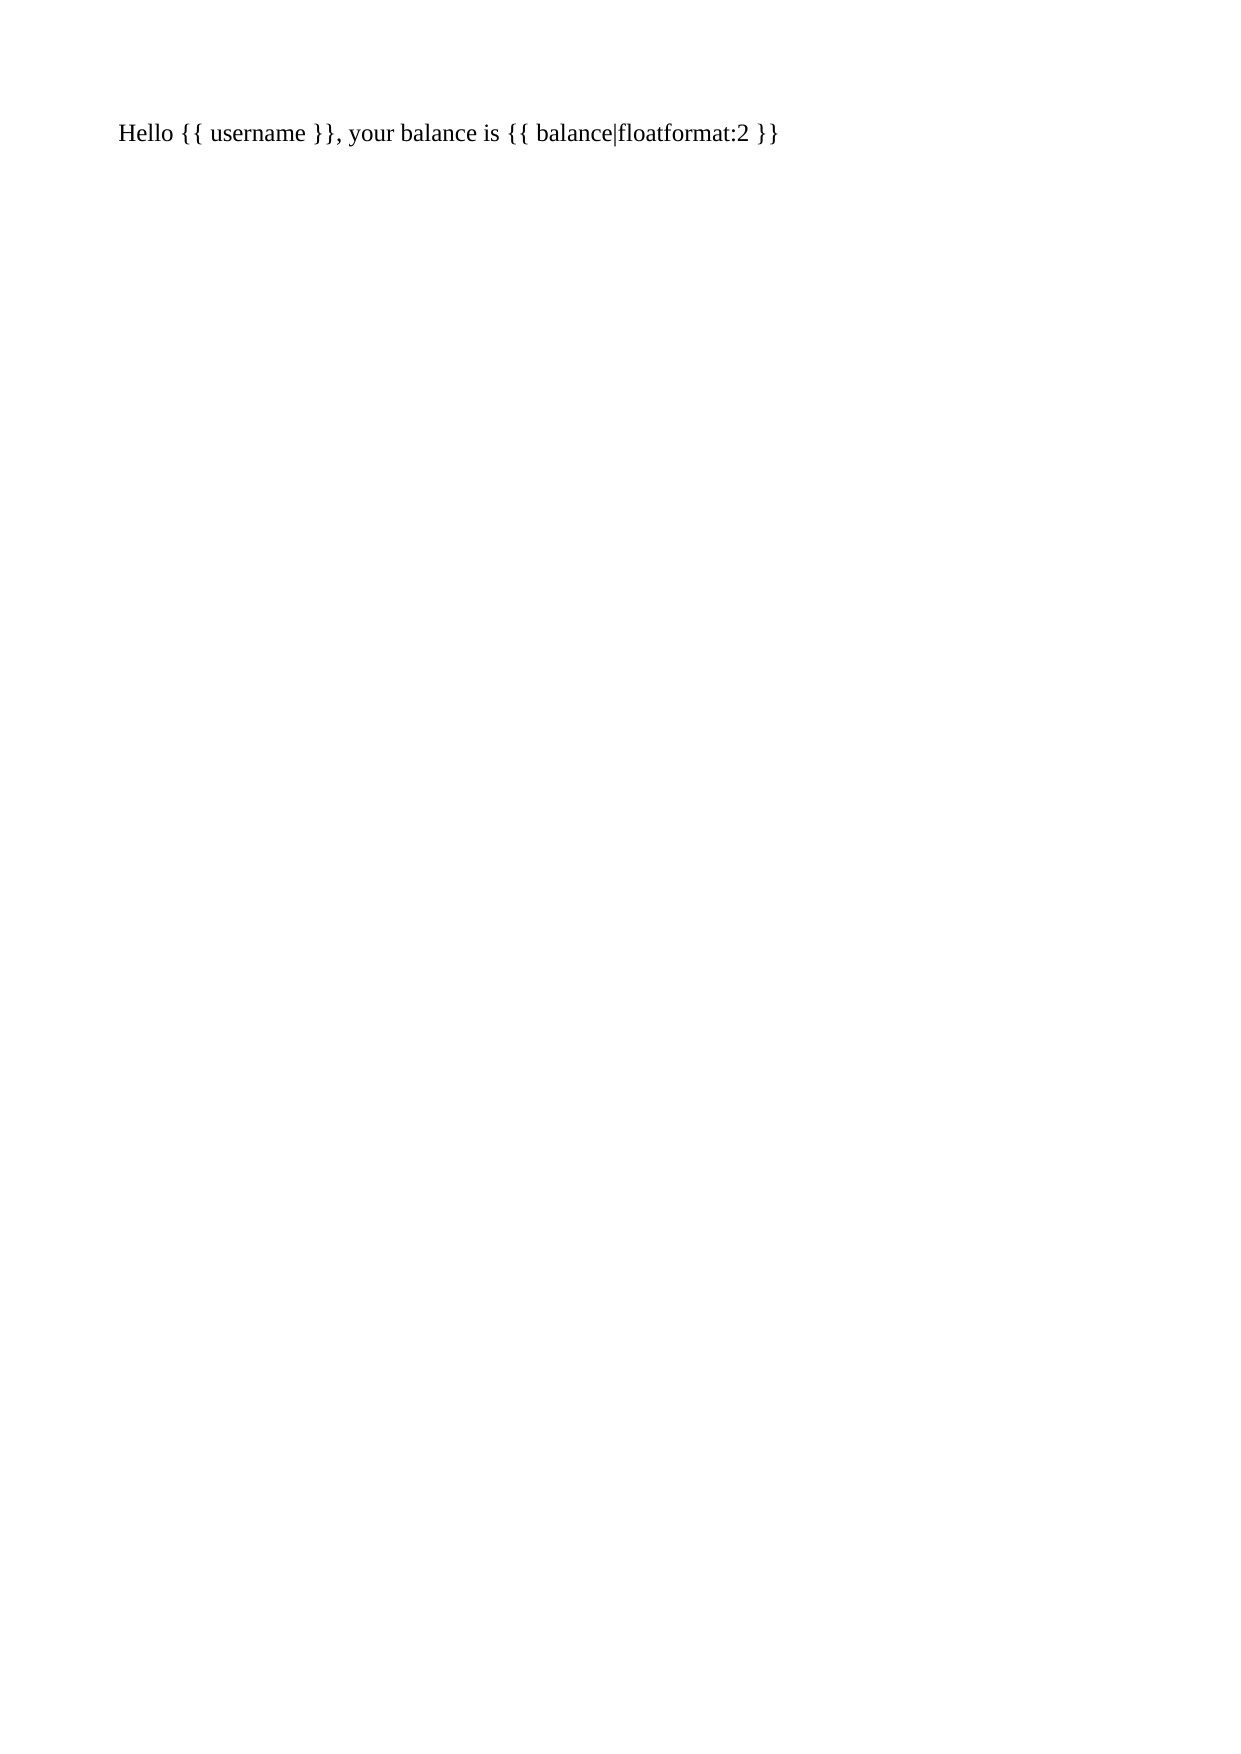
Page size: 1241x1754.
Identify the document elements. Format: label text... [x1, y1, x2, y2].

text Hello {{ username }}, your balance is {{ balance|floatformat:2 }} [118, 118, 1122, 147]
